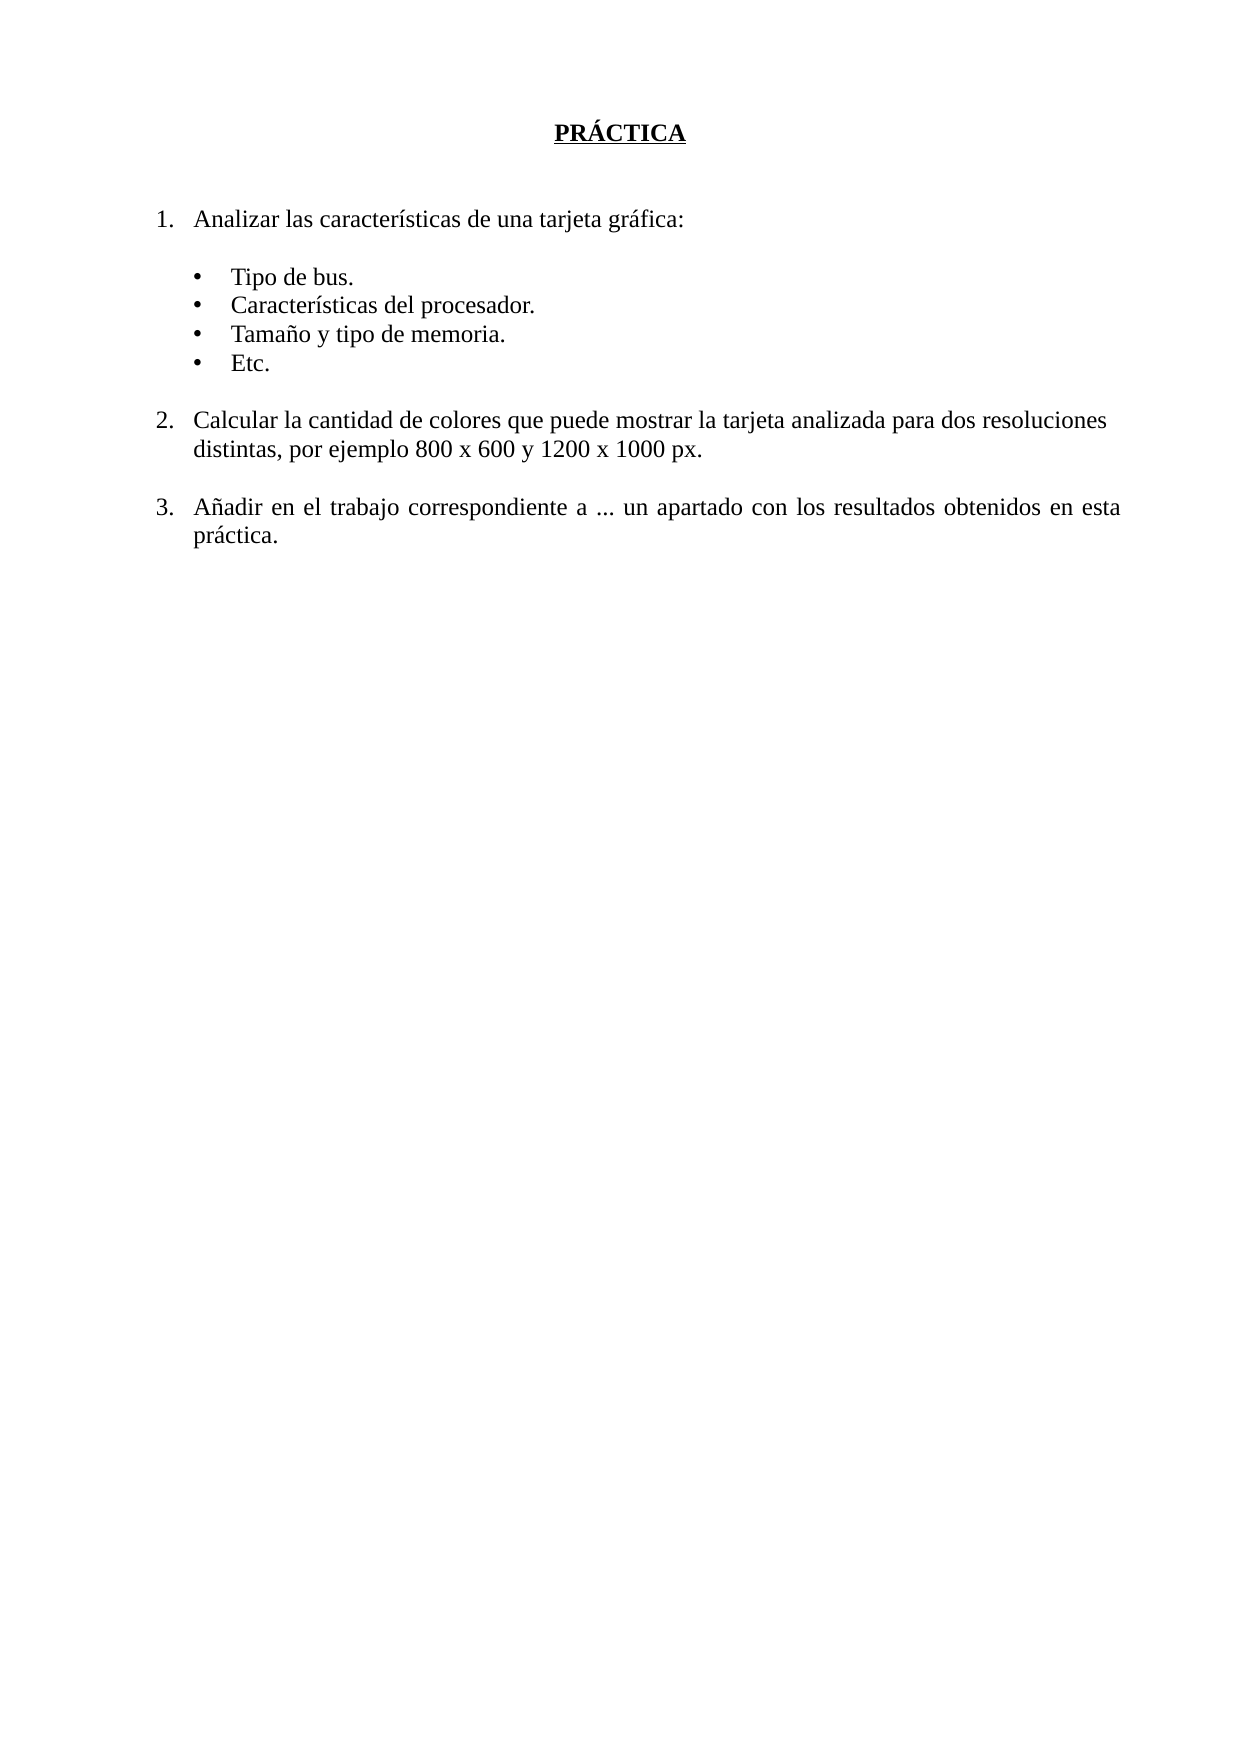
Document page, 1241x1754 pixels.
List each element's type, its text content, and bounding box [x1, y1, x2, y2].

list Tipo de bus. [193, 262, 1122, 291]
list Analizar las características de una tarjeta gráfica: [156, 204, 1122, 233]
list Calcular la cantidad de colores que puede mostrar la tarjeta analizada para dos resoluciones distintas, por ejemplo 800 x 600 y 1200 x 1000 px. [156, 406, 1122, 463]
list Añadir en el trabajo correspondiente a ... un apartado con los resultados obtenidos en esta práctica. [156, 492, 1122, 549]
list Etc. [193, 348, 1122, 377]
list Tamaño y tipo de memoria. [193, 319, 1122, 348]
text PRÁCTICA [118, 118, 1122, 147]
list Características del procesador. [193, 291, 1122, 319]
